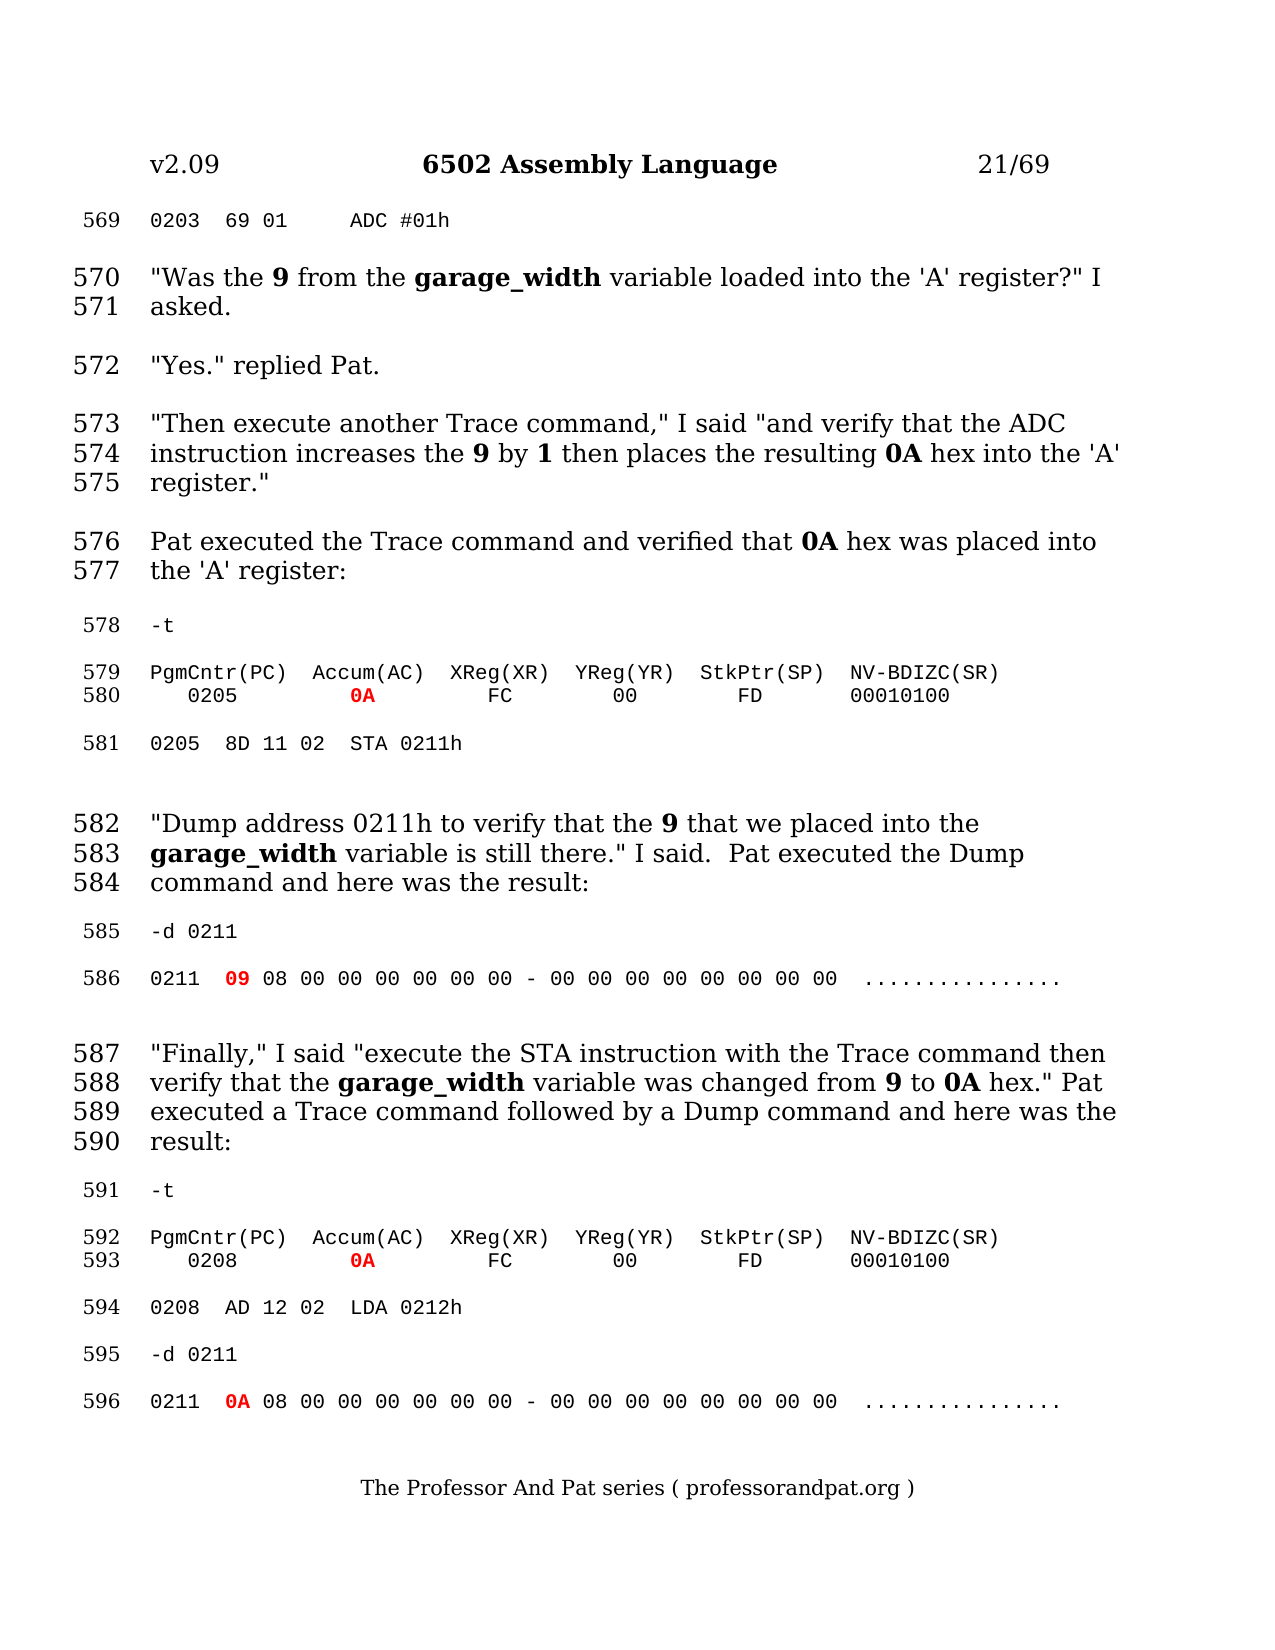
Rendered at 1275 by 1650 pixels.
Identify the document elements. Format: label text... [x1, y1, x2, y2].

text PgmCntr(PC) Accum(AC) XReg(XR) YReg(YR) StkPtr(SP) NV-BDIZC(SR) [150, 662, 1125, 686]
text -d 0211 [150, 921, 1125, 944]
text 0211 0A 08 00 00 00 00 00 00 - 00 00 00 00 00 00 00 00 ................ [150, 1392, 1125, 1415]
text "Dump address 0211h to verify that the 9 that we placed into the garage_width variable is still there." I said. Pat executed the Dump command and here was the result: [150, 809, 1125, 897]
text "Finally," I said "execute the STA instruction with the Trace command then verify that the garage_width variable was changed from 9 to 0A hex." Pat executed a Trace command followed by a Dump command and here was the result: [150, 1039, 1125, 1156]
text -d 0211 [150, 1344, 1125, 1368]
text "Yes." replied Pat. [150, 351, 1125, 380]
text "Then execute another Trace command," I said "and verify that the ADC instruction increases the 9 by 1 then places the resulting 0A hex into the 'A' register." [150, 409, 1125, 498]
text "Was the 9 from the garage_width variable loaded into the 'A' register?" I asked. [150, 263, 1125, 322]
text 0208 0A FC 00 FD 00010100 [150, 1250, 1125, 1274]
text Pat executed the Trace command and verified that 0A hex was placed into the 'A' register: [150, 527, 1125, 586]
text -t [150, 1180, 1125, 1203]
text 0211 09 08 00 00 00 00 00 00 - 00 00 00 00 00 00 00 00 ................ [150, 968, 1125, 992]
text -t [150, 615, 1125, 638]
text 0208 AD 12 02 LDA 0212h [150, 1297, 1125, 1321]
text 0205 0A FC 00 FD 00010100 [150, 686, 1125, 709]
text 0203 69 01 ADC #01h [150, 210, 1125, 233]
text 0205 8D 11 02 STA 0211h [150, 733, 1125, 756]
text PgmCntr(PC) Accum(AC) XReg(XR) YReg(YR) StkPtr(SP) NV-BDIZC(SR) [150, 1227, 1125, 1250]
